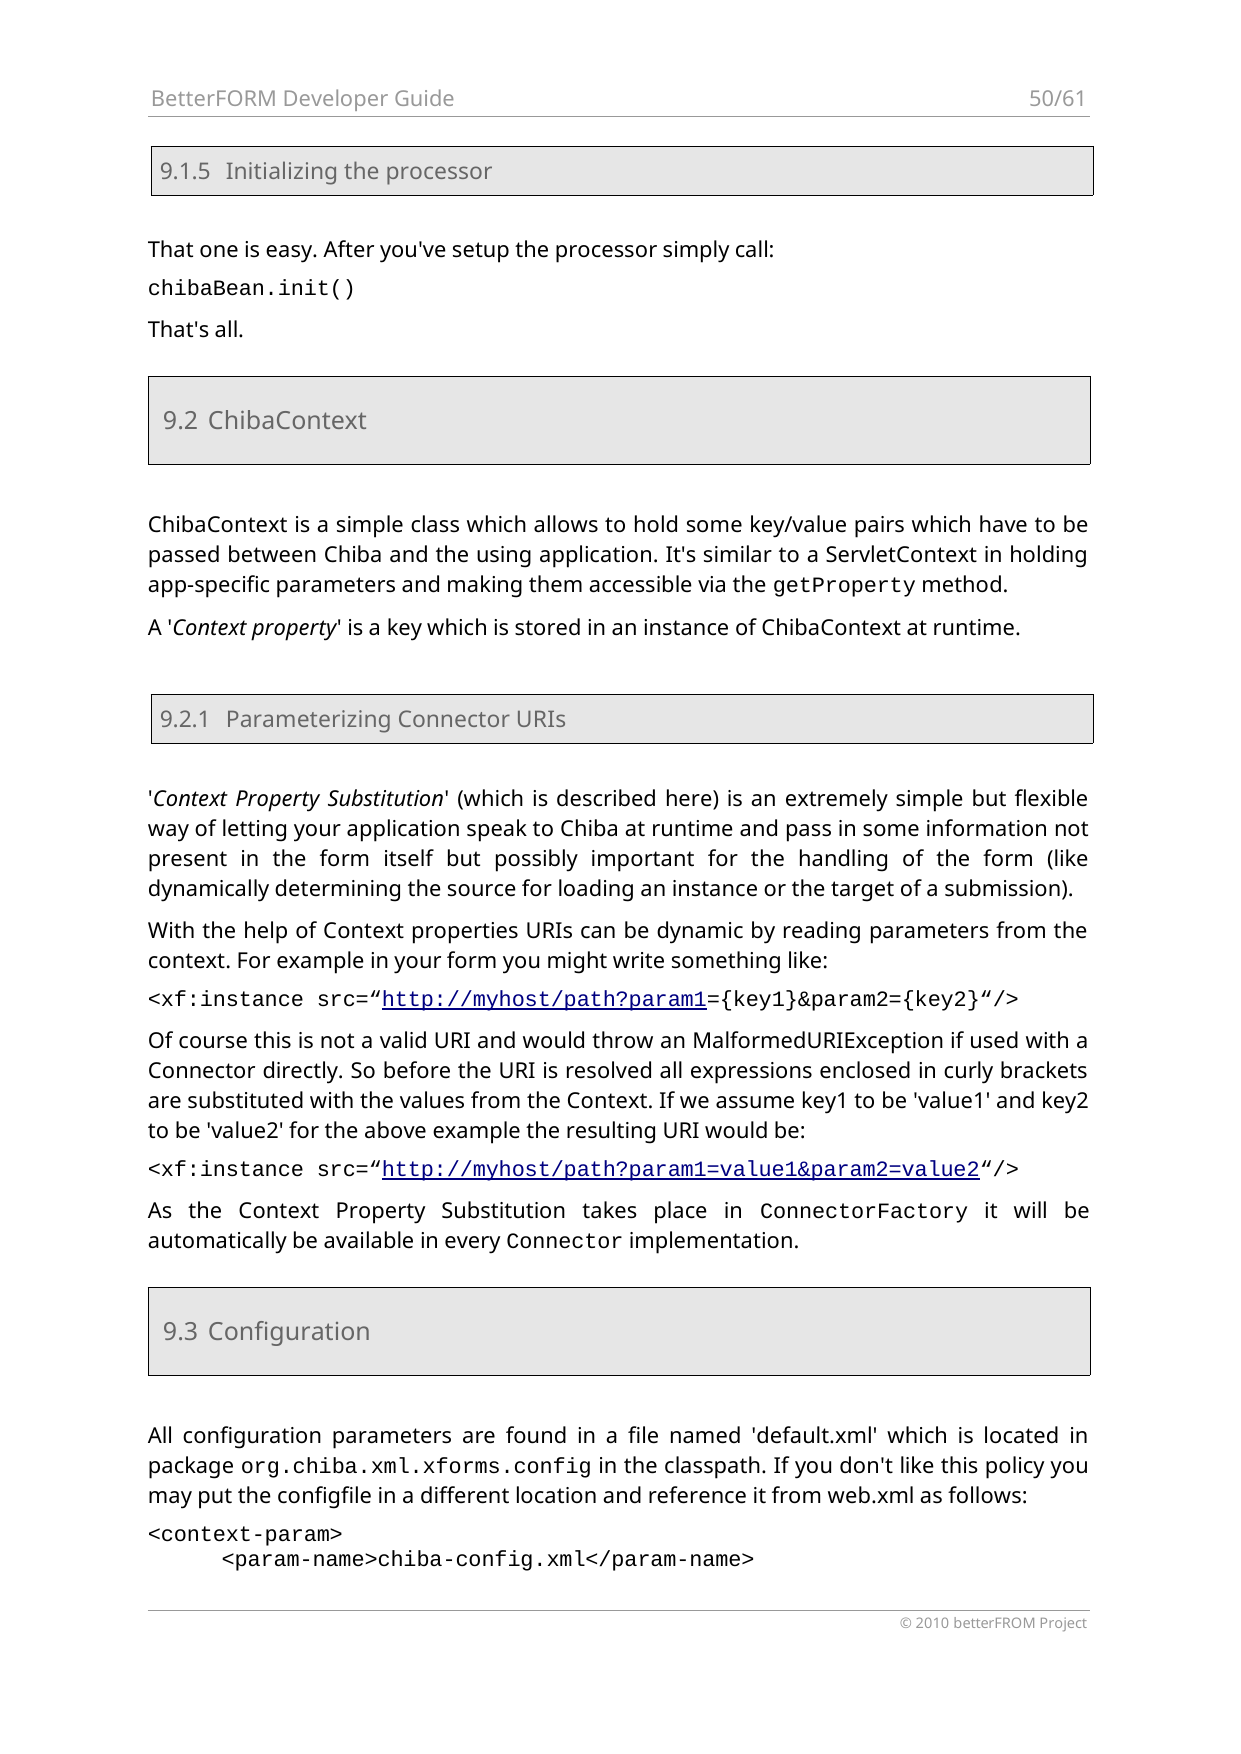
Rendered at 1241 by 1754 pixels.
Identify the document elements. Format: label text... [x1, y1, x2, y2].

text That one is easy. After you've setup the processor simply call: [148, 234, 1090, 264]
text As the Context Property Substitution takes place in ConnectorFactory it will be automatically be available in every Connector implementation. [148, 1195, 1090, 1255]
text All configuration parameters are found in a file named 'default.xml' which is located in package org.chiba.xml.xforms.config in the classpath. If you don't like this policy you may put the configfile in a different location and reference it from web.xml as follows: [148, 1420, 1090, 1510]
subtitle Parameterizing Connector URIs [152, 695, 1093, 743]
text <context-param> <param-name>chiba-config.xml</param-name> [148, 1523, 1090, 1573]
subtitle ChibaContext [149, 377, 1090, 464]
text Of course this is not a valid URI and would throw an MalformedURIException if used with a Connector directly. So before the URI is resolved all expressions enclosed in curly brackets are substituted with the values from the Context. If we assume key1 to be 'value1' and key2 to be 'value2' for the above example the resulting URI would be: [148, 1025, 1090, 1145]
text chibaBean.init() [148, 276, 1090, 301]
text That's all. [148, 314, 1090, 344]
text 'Context Property Substitution' (which is described here) is an extremely simple but flexible way of letting your application speak to Chiba at runtime and pass in some information not present in the form itself but possibly important for the handling of the form (like dynamically determining the source for loading an instance or the target of a submission). [148, 782, 1090, 902]
text A 'Context property' is a key which is stored in an instance of ChibaContext at runtime. [148, 612, 1090, 642]
text <xf:instance src=“http://myhost/path?param1={key1}&param2={key2}“/> [148, 987, 1090, 1012]
subtitle Initializing the processor [152, 147, 1093, 195]
text With the help of Context properties URIs can be dynamic by reading parameters from the context. For example in your form you might write something like: [148, 915, 1090, 975]
subtitle Configuration [149, 1288, 1090, 1375]
text <xf:instance src=“http://myhost/path?param1=value1&param2=value2“/> [148, 1157, 1090, 1182]
text ChibaContext is a simple class which allows to hold some key/value pairs which have to be passed between Chiba and the using application. It's similar to a ServletContext in holding app-specific parameters and making them accessible via the getProperty method. [148, 509, 1090, 599]
